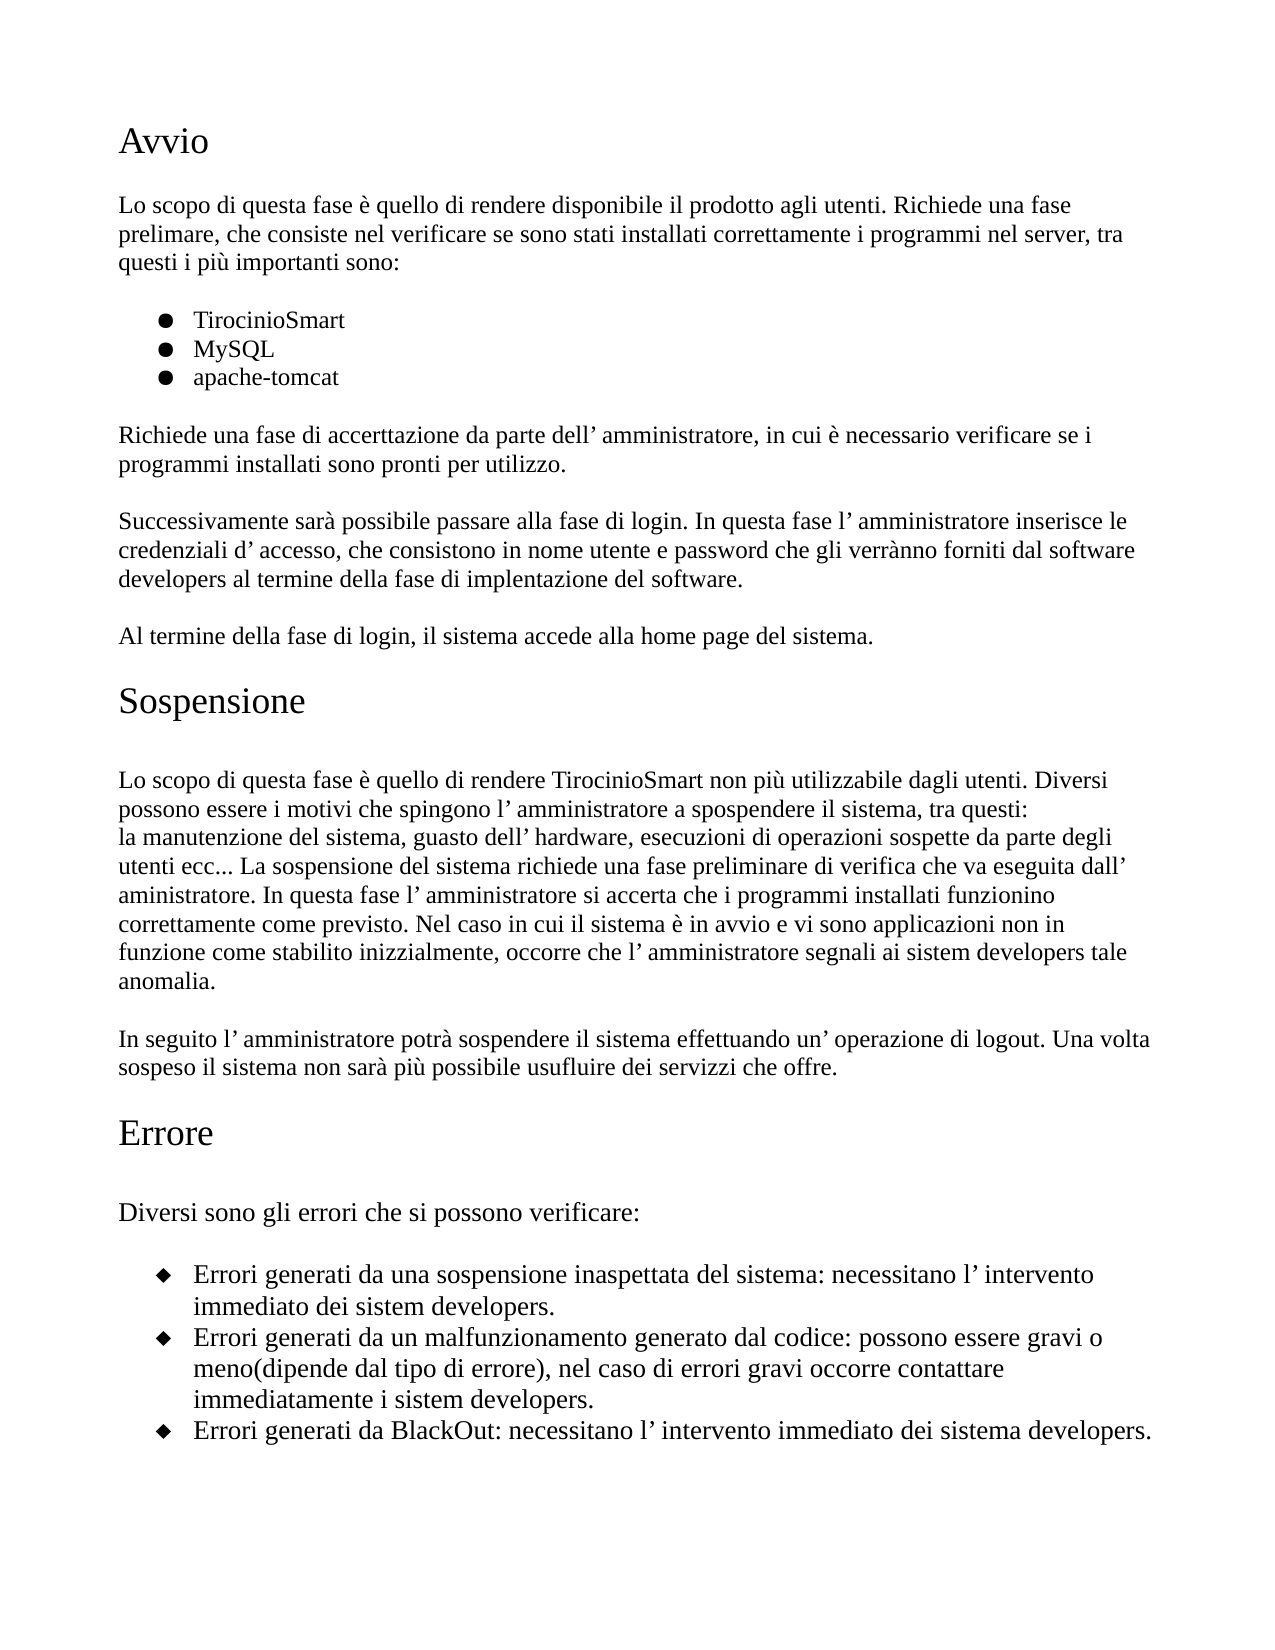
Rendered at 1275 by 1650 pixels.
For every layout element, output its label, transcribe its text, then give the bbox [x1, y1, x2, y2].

list apache-tomcat [156, 362, 1157, 391]
list Errori generati da un malfunzionamento generato dal codice: possono essere gravi o meno(dipende dal tipo di errore), nel caso di errori gravi occorre contattare immediatamente i sistem developers. [156, 1321, 1157, 1414]
text In seguito l’ amministratore potrà sospendere il sistema effettuando un’ operazione di logout. Una volta sospeso il sistema non sarà più possibile usufluire dei servizzi che offre. [118, 1024, 1157, 1081]
list TirocinioSmart [156, 305, 1157, 334]
text Richiede una fase di accerttazione da parte dell’ amministratore, in cui è necessario verificare se i programmi installati sono pronti per utilizzo. [118, 420, 1157, 477]
text Al termine della fase di login, il sistema accede alla home page del sistema. [118, 621, 1157, 650]
text la manutenzione del sistema, guasto dell’ hardware, esecuzioni di operazioni sospette da parte degli utenti ecc... La sospensione del sistema richiede una fase preliminare di verifica che va eseguita dall’ aministratore. In questa fase l’ amministratore si accerta che i programmi installati funzionino correttamente come previsto. Nel caso in cui il sistema è in avvio e vi sono applicazioni non in funzione come stabilito inizzialmente, occorre che l’ amministratore segnali ai sistem developers tale anomalia. [118, 822, 1157, 995]
text Lo scopo di questa fase è quello di rendere disponibile il prodotto agli utenti. Richiede una fase prelimare, che consiste nel verificare se sono stati installati correttamente i programmi nel server, tra questi i più importanti sono: [118, 190, 1157, 276]
text Avvio [118, 118, 1157, 161]
text Lo scopo di questa fase è quello di rendere TirocinioSmart non più utilizzabile dagli utenti. Diversi possono essere i motivi che spingono l’ amministratore a spospendere il sistema, tra questi: [118, 765, 1157, 822]
list Errori generati da una sospensione inaspettata del sistema: necessitano l’ intervento immediato dei sistem developers. [156, 1258, 1157, 1321]
text Errore [118, 1110, 1157, 1153]
list Errori generati da BlackOut: necessitano l’ intervento immediato dei sistema developers. [156, 1414, 1157, 1446]
text Sospensione [118, 679, 1157, 722]
text Diversi sono gli errori che si possono verificare: [118, 1196, 1157, 1227]
text Successivamente sarà possibile passare alla fase di login. In questa fase l’ amministratore inserisce le credenziali d’ accesso, che consistono in nome utente e password che gli verrànno forniti dal software developers al termine della fase di implentazione del software. [118, 506, 1157, 592]
list MySQL [156, 334, 1157, 362]
